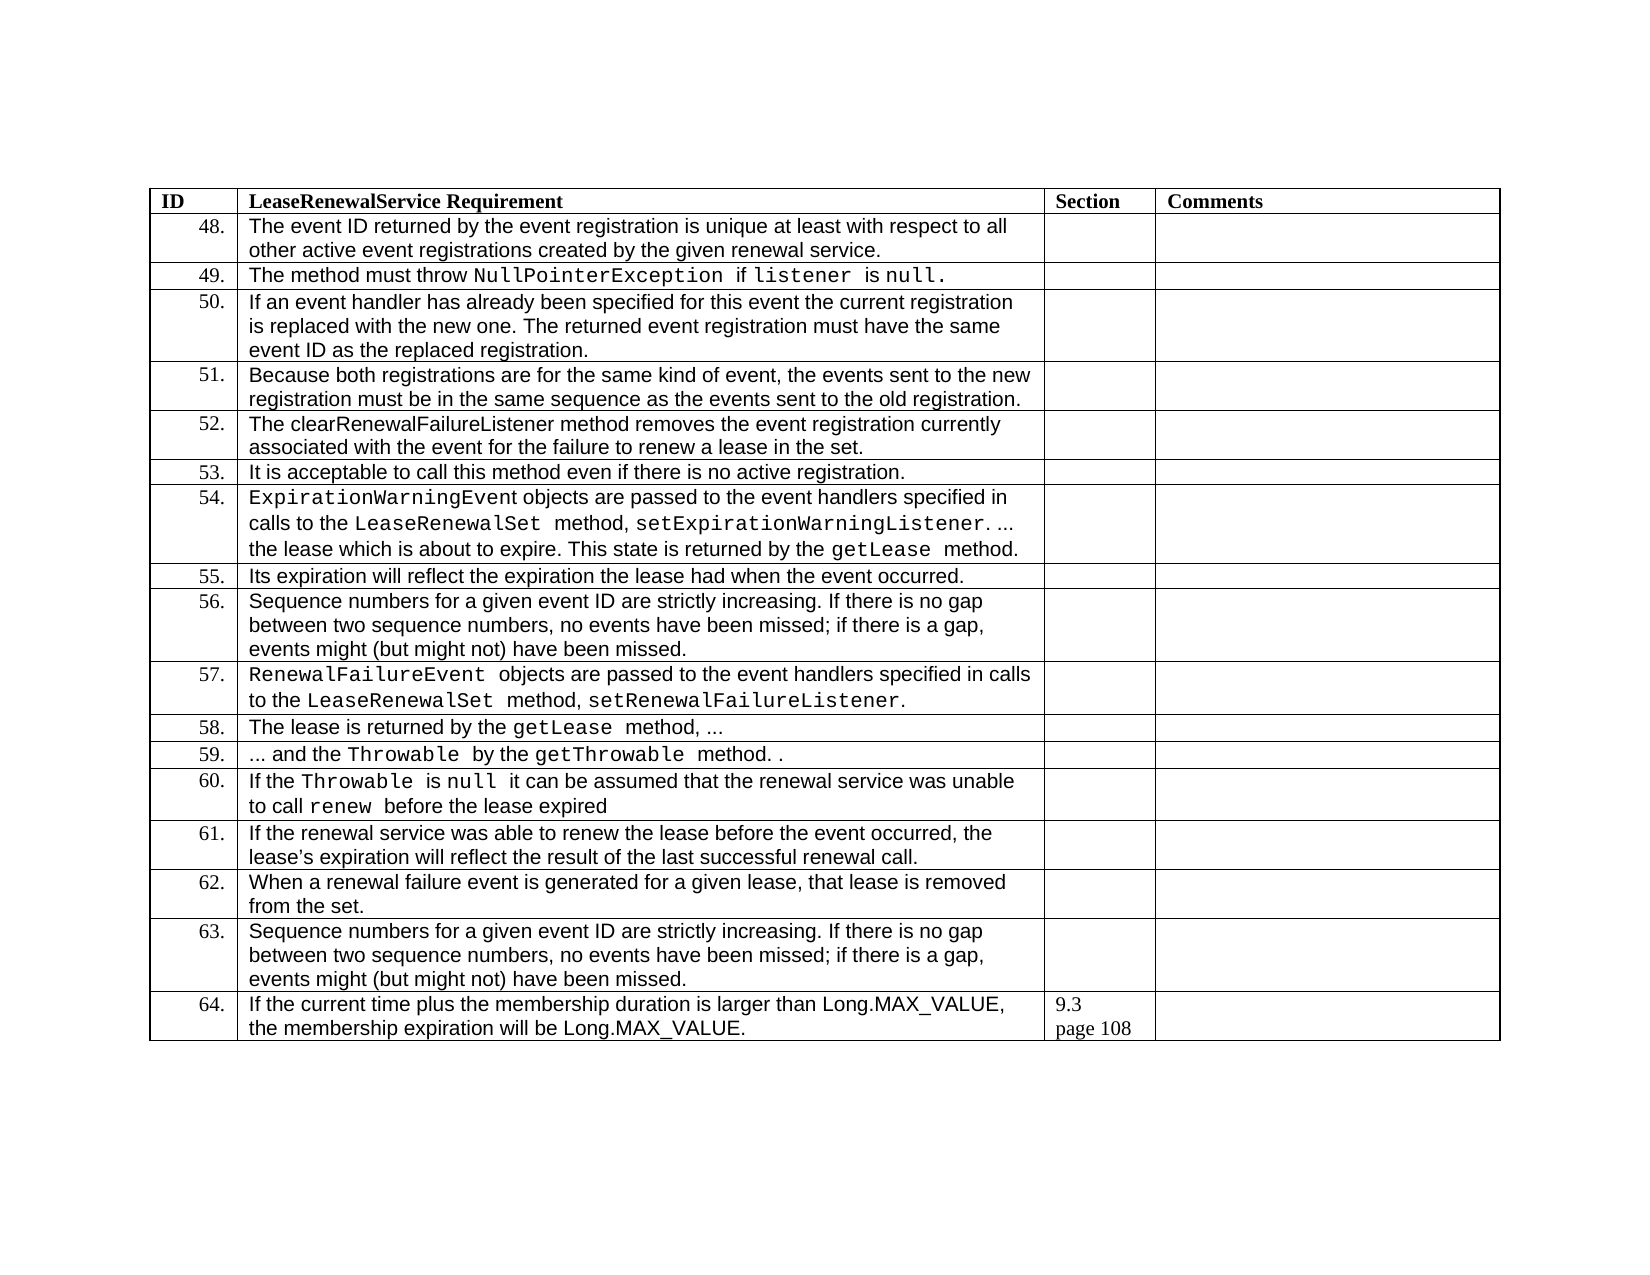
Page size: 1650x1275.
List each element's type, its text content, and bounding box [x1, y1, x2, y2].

table_header ID [151, 189, 237, 213]
table_cell [1045, 214, 1155, 262]
table_cell [1045, 485, 1155, 563]
table_cell [151, 214, 237, 262]
table_header LeaseRenewalService Requirement [238, 189, 1044, 213]
table_cell [151, 362, 237, 410]
table_cell [1045, 715, 1155, 741]
table_cell [151, 870, 237, 918]
table_cell The clearRenewalFailureListener method removes the event registration currently associated with the event for the failure to renew a lease in the set. [238, 411, 1044, 459]
table_cell [151, 821, 237, 869]
table_cell [151, 715, 237, 741]
table_cell [1045, 263, 1155, 288]
table_cell [1156, 742, 1499, 767]
table_cell [1156, 769, 1499, 820]
table_cell [1045, 411, 1155, 459]
table_cell If the Throwable is null it can be assumed that the renewal service was unable to call renew before the lease expired [238, 769, 1044, 820]
table_cell [1156, 662, 1499, 714]
table_header Section [1045, 189, 1155, 213]
table_cell When a renewal failure event is generated for a given lease, that lease is removed from the set. [238, 870, 1044, 918]
table_cell The event ID returned by the event registration is unique at least with respect to all other active event registrations created by the given renewal service. [238, 214, 1044, 262]
table_cell [1045, 362, 1155, 410]
table_cell [1045, 742, 1155, 767]
table_cell If the renewal service was able to renew the lease before the event occurred, the lease’s expiration will reflect the result of the last successful renewal call. [238, 821, 1044, 869]
table_cell [151, 992, 237, 1040]
table_cell [1045, 460, 1155, 484]
table_cell [151, 564, 237, 588]
table_cell [1156, 919, 1499, 991]
table_cell [1156, 362, 1499, 410]
table_cell [1156, 715, 1499, 741]
table_cell [1156, 411, 1499, 459]
table_cell Sequence numbers for a given event ID are strictly increasing. If there is no gap between two sequence numbers, no events have been missed; if there is a gap, events might (but might not) have been missed. [238, 919, 1044, 991]
table_cell [1045, 564, 1155, 588]
table_cell 9.3 page 108 [1045, 992, 1155, 1040]
table_cell [1045, 870, 1155, 918]
table_cell [151, 263, 237, 288]
table_cell [151, 460, 237, 484]
table_cell [1156, 992, 1499, 1040]
table_cell [1156, 485, 1499, 563]
table_cell ExpirationWarningEvent objects are passed to the event handlers specified in calls to the LeaseRenewalSet method, setExpirationWarningListener. ... the lease which is about to expire. This state is returned by the getLease method. [238, 485, 1044, 563]
table_header Comments [1156, 189, 1499, 213]
table_cell [1156, 821, 1499, 869]
table_cell [151, 919, 237, 991]
table_cell [1156, 263, 1499, 288]
table_cell If an event handler has already been specified for this event the current registration is replaced with the new one. The returned event registration must have the same event ID as the replaced registration. [238, 290, 1044, 361]
table_cell [151, 290, 237, 361]
table_cell [151, 485, 237, 563]
table_cell It is acceptable to call this method even if there is no active registration. [238, 460, 1044, 484]
table_cell If the current time plus the membership duration is larger than Long.MAX_VALUE, the membership expiration will be Long.MAX_VALUE. [238, 992, 1044, 1040]
table_cell [1156, 870, 1499, 918]
table_cell Its expiration will reflect the expiration the lease had when the event occurred. [238, 564, 1044, 588]
table_cell [1045, 769, 1155, 820]
table_cell [1045, 919, 1155, 991]
table_cell [1156, 460, 1499, 484]
table_cell RenewalFailureEvent objects are passed to the event handlers specified in calls to the LeaseRenewalSet method, setRenewalFailureListener. [238, 662, 1044, 714]
table_cell ... and the Throwable by the getThrowable method. . [238, 742, 1044, 767]
table_cell [151, 589, 237, 661]
table_cell [1045, 821, 1155, 869]
table_cell [1156, 564, 1499, 588]
table_cell [151, 742, 237, 767]
table_cell [1156, 290, 1499, 361]
table_cell [151, 411, 237, 459]
table_cell [1045, 290, 1155, 361]
table_cell The lease is returned by the getLease method, ... [238, 715, 1044, 741]
table_cell Because both registrations are for the same kind of event, the events sent to the new registration must be in the same sequence as the events sent to the old registration. [238, 362, 1044, 410]
table_cell Sequence numbers for a given event ID are strictly increasing. If there is no gap between two sequence numbers, no events have been missed; if there is a gap, events might (but might not) have been missed. [238, 589, 1044, 661]
table_cell [1156, 214, 1499, 262]
table_cell [1045, 589, 1155, 661]
table_cell [1156, 589, 1499, 661]
table_cell [151, 769, 237, 820]
table_cell The method must throw NullPointerException if listener is null. [238, 263, 1044, 288]
table_cell [1045, 662, 1155, 714]
table_cell [151, 662, 237, 714]
